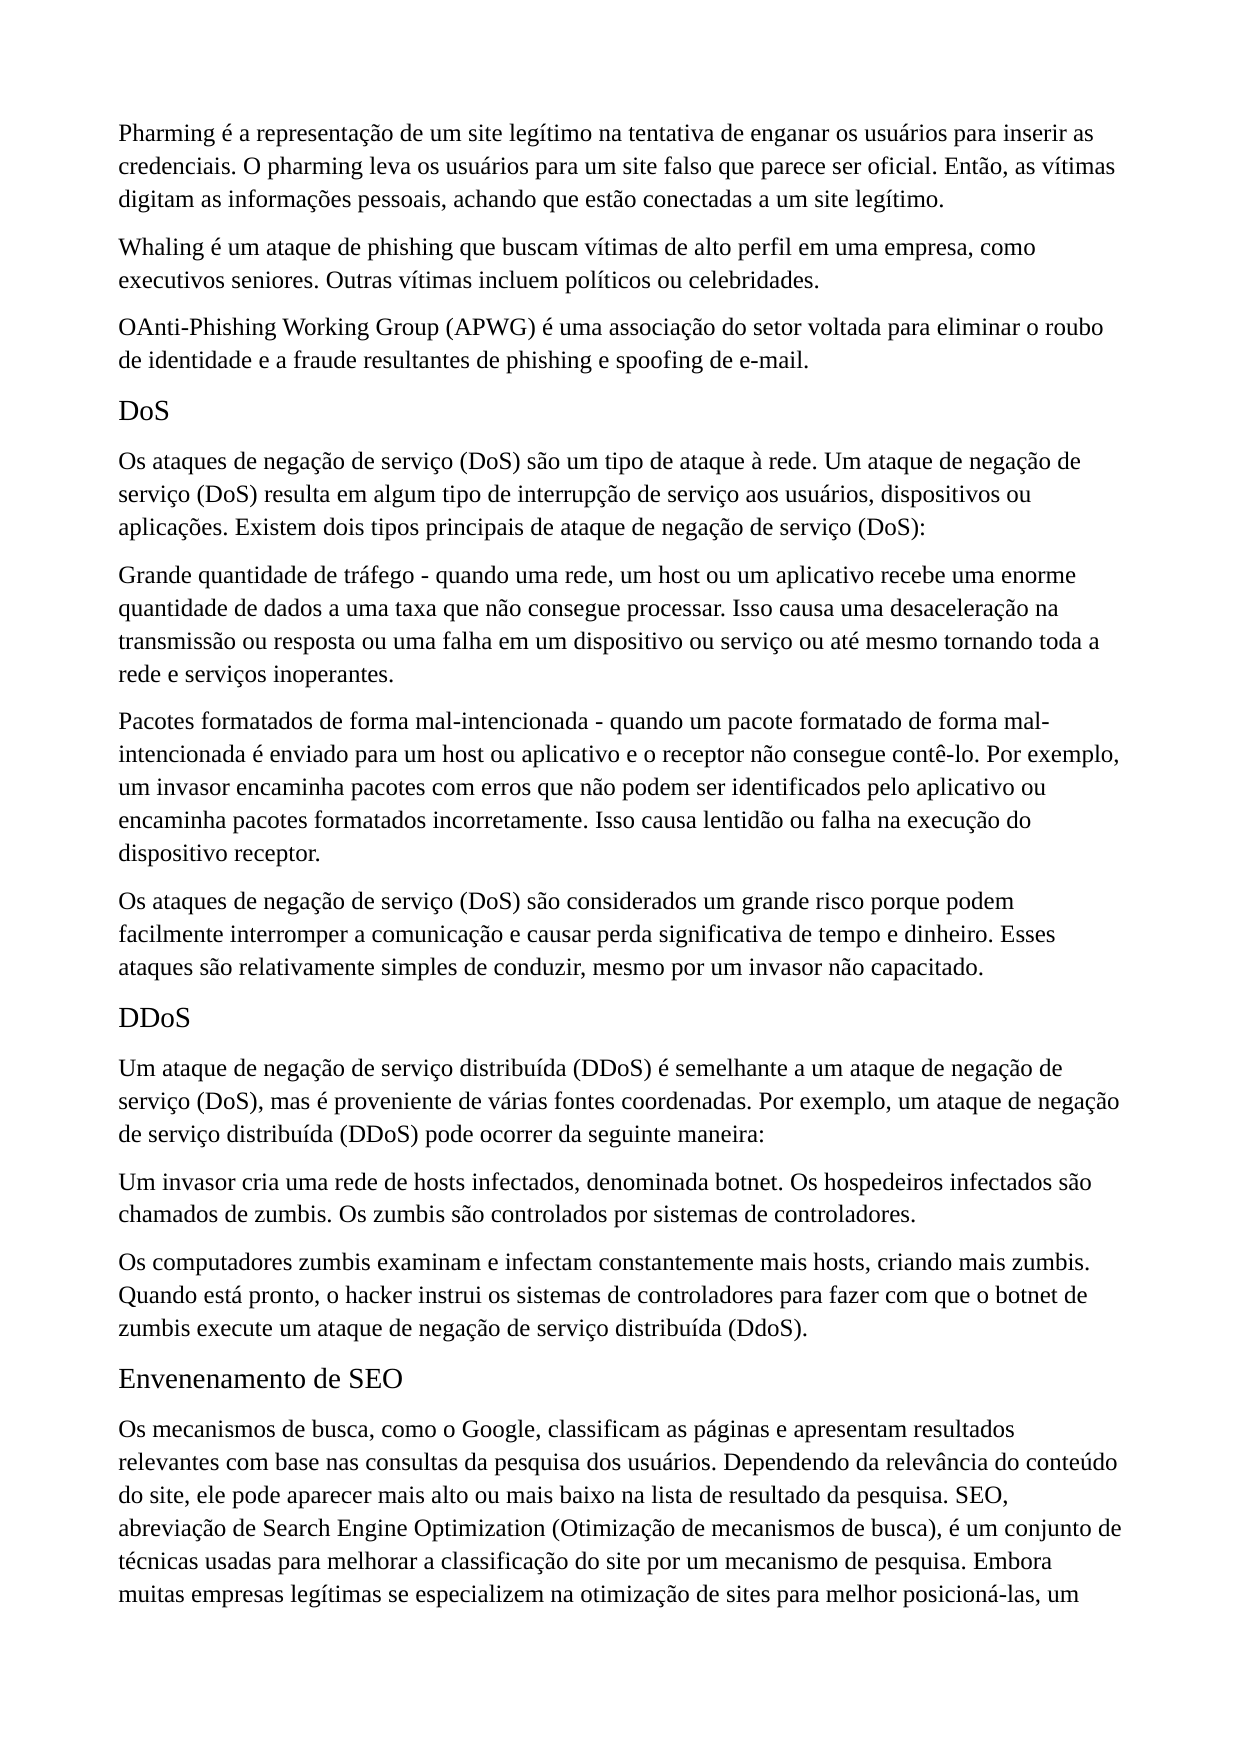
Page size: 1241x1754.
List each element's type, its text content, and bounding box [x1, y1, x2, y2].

text Pacotes formatados de forma mal-intencionada - quando um pacote formatado de forma mal-intencionada é enviado para um host ou aplicativo e o receptor não consegue contê-lo. Por exemplo, um invasor encaminha pacotes com erros que não podem ser identificados pelo aplicativo ou encaminha pacotes formatados incorretamente. Isso causa lentidão ou falha na execução do dispositivo receptor. [118, 706, 1122, 867]
text Pharming é a representação de um site legítimo na tentativa de enganar os usuários para inserir as credenciais. O pharming leva os usuários para um site falso que parece ser oficial. Então, as vítimas digitam as informações pessoais, achando que estão conectadas a um site legítimo. [118, 118, 1122, 213]
text Whaling é um ataque de phishing que buscam vítimas de alto perfil em uma empresa, como executivos seniores. Outras vítimas incluem políticos ou celebridades. [118, 232, 1122, 293]
text Os mecanismos de busca, como o Google, classificam as páginas e apresentam resultados relevantes com base nas consultas da pesquisa dos usuários. Dependendo da relevância do conteúdo do site, ele pode aparecer mais alto ou mais baixo na lista de resultado da pesquisa. SEO, abreviação de Search Engine Optimization (Otimização de mecanismos de busca), é um conjunto de técnicas usadas para melhorar a classificação do site por um mecanismo de pesquisa. Embora muitas empresas legítimas se especializem na otimização de sites para melhor posicioná-las, um [118, 1414, 1122, 1608]
text DoS [118, 393, 1122, 427]
text Grande quantidade de tráfego - quando uma rede, um host ou um aplicativo recebe uma enorme quantidade de dados a uma taxa que não consegue processar. Isso causa uma desaceleração na transmissão ou resposta ou uma falha em um dispositivo ou serviço ou até mesmo tornando toda a rede e serviços inoperantes. [118, 560, 1122, 688]
text Um invasor cria uma rede de hosts infectados, denominada botnet. Os hospedeiros infectados são chamados de zumbis. Os zumbis são controlados por sistemas de controladores. [118, 1167, 1122, 1228]
text DDoS [118, 1000, 1122, 1033]
text Os computadores zumbis examinam e infectam constantemente mais hosts, criando mais zumbis. Quando está pronto, o hacker instrui os sistemas de controladores para fazer com que o botnet de zumbis execute um ataque de negação de serviço distribuída (DdoS). [118, 1247, 1122, 1342]
text Um ataque de negação de serviço distribuída (DDoS) é semelhante a um ataque de negação de serviço (DoS), mas é proveniente de várias fontes coordenadas. Por exemplo, um ataque de negação de serviço distribuída (DDoS) pode ocorrer da seguinte maneira: [118, 1053, 1122, 1148]
text OAnti-Phishing Working Group (APWG) é uma associação do setor voltada para eliminar o roubo de identidade e a fraude resultantes de phishing e spoofing de e-mail. [118, 312, 1122, 374]
text Envenenamento de SEO [118, 1361, 1122, 1394]
text Os ataques de negação de serviço (DoS) são considerados um grande risco porque podem facilmente interromper a comunicação e causar perda significativa de tempo e dinheiro. Esses ataques são relativamente simples de conduzir, mesmo por um invasor não capacitado. [118, 886, 1122, 981]
text Os ataques de negação de serviço (DoS) são um tipo de ataque à rede. Um ataque de negação de serviço (DoS) resulta em algum tipo de interrupção de serviço aos usuários, dispositivos ou aplicações. Existem dois tipos principais de ataque de negação de serviço (DoS): [118, 446, 1122, 541]
